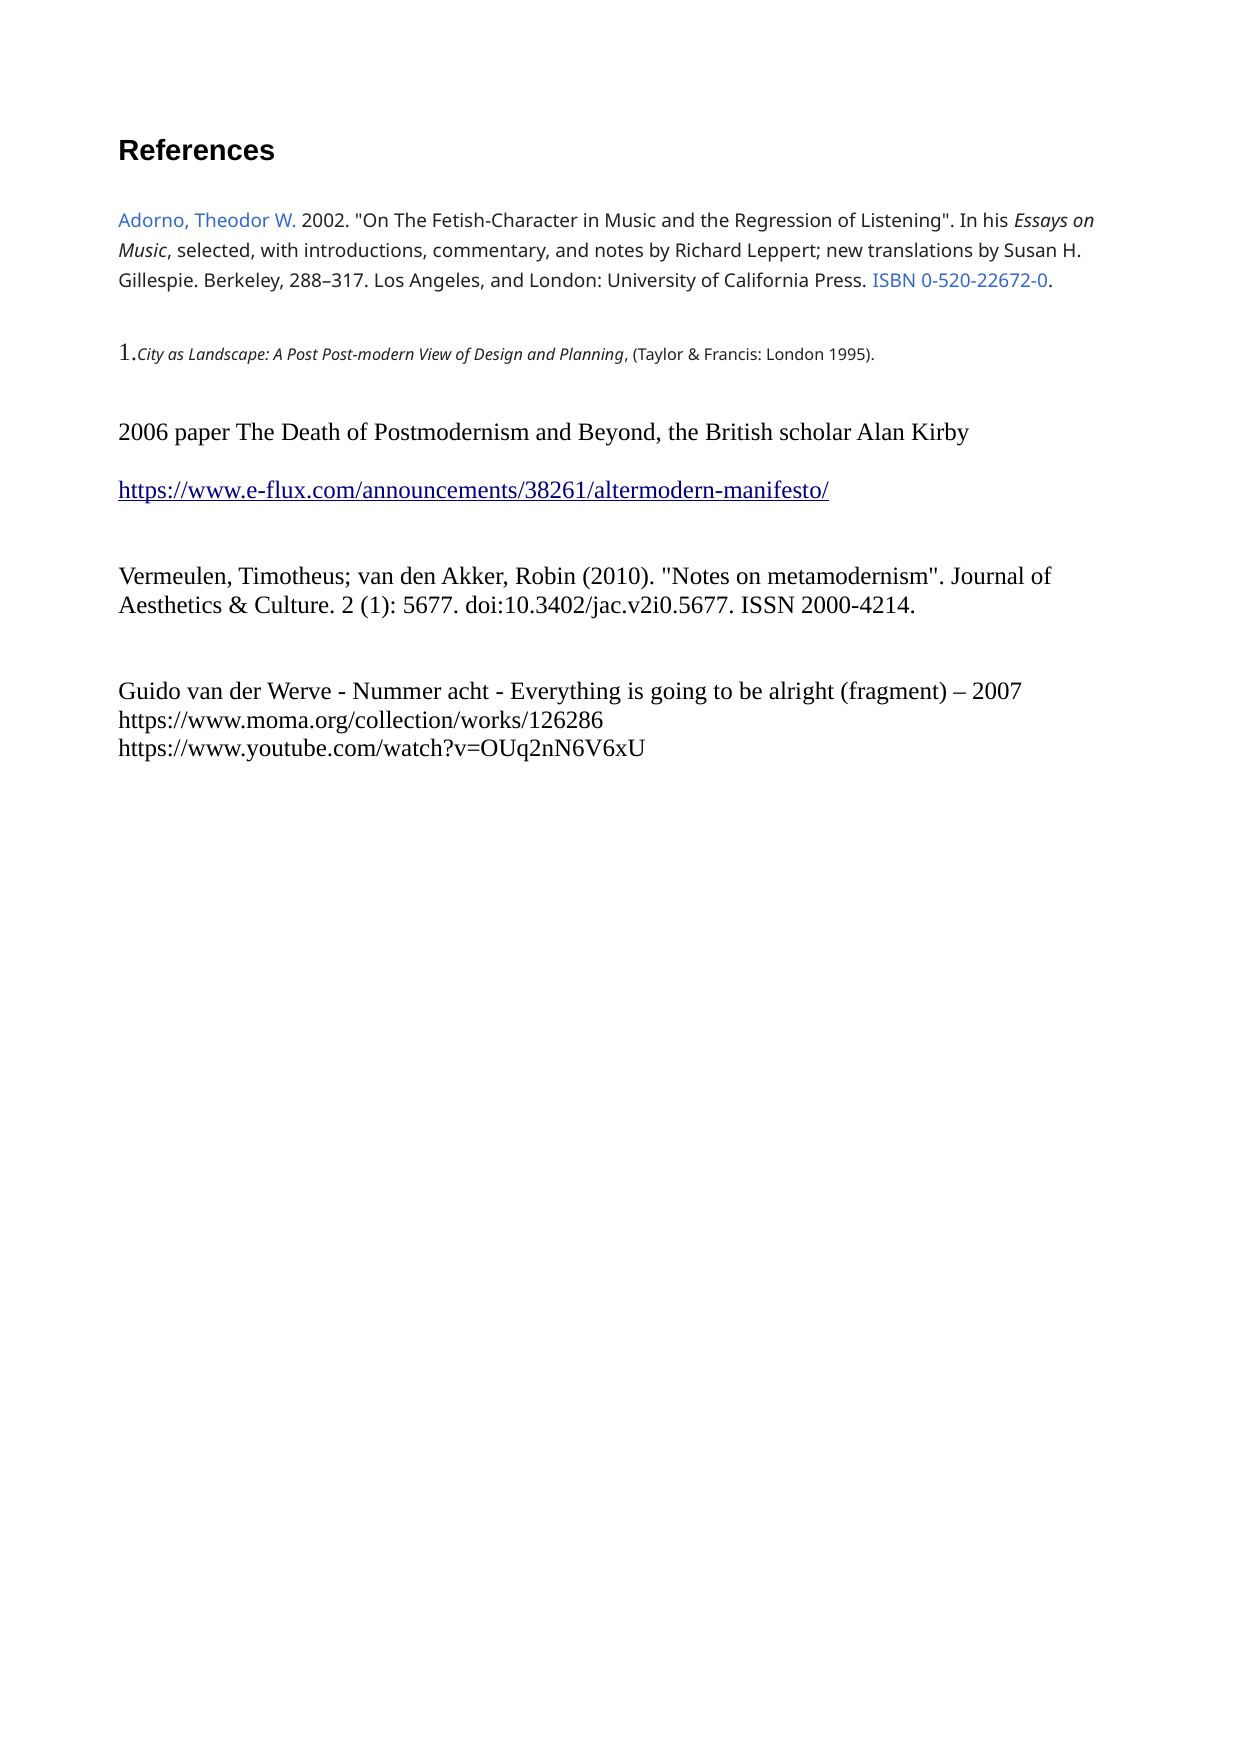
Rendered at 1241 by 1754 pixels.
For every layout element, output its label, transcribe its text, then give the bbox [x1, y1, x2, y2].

text Vermeulen, Timotheus; van den Akker, Robin (2010). "Notes on metamodernism". Journal of Aesthetics & Culture. 2 (1): 5677. doi:10.3402/jac.v2i0.5677. ISSN 2000-4214. [118, 561, 1122, 618]
text Guido van der Werve - Nummer acht - Everything is going to be alright (fragment) – 2007 [118, 676, 1122, 705]
text https://www.moma.org/collection/works/126286 [118, 705, 1122, 733]
text https://www.e-flux.com/announcements/38261/altermodern-manifesto/ [118, 475, 1122, 503]
text 2006 paper The Death of Postmodernism and Beyond, the British scholar Alan Kirby [118, 417, 1122, 446]
list City as Landscape: A Post Post-modern View of Design and Planning, (Taylor & Francis: London 1995). [118, 337, 1122, 365]
subtitle References [118, 133, 1122, 166]
text Adorno, Theodor W. 2002. "On The Fetish-Character in Music and the Regression of Listening". In his Essays on Music, selected, with introductions, commentary, and notes by Richard Leppert; new translations by Susan H. Gillespie. Berkeley, 288–317. Los Angeles, and London: University of California Press. ISBN 0-520-22672-0. [118, 207, 1122, 293]
text https://www.youtube.com/watch?v=OUq2nN6V6xU [118, 733, 1122, 762]
